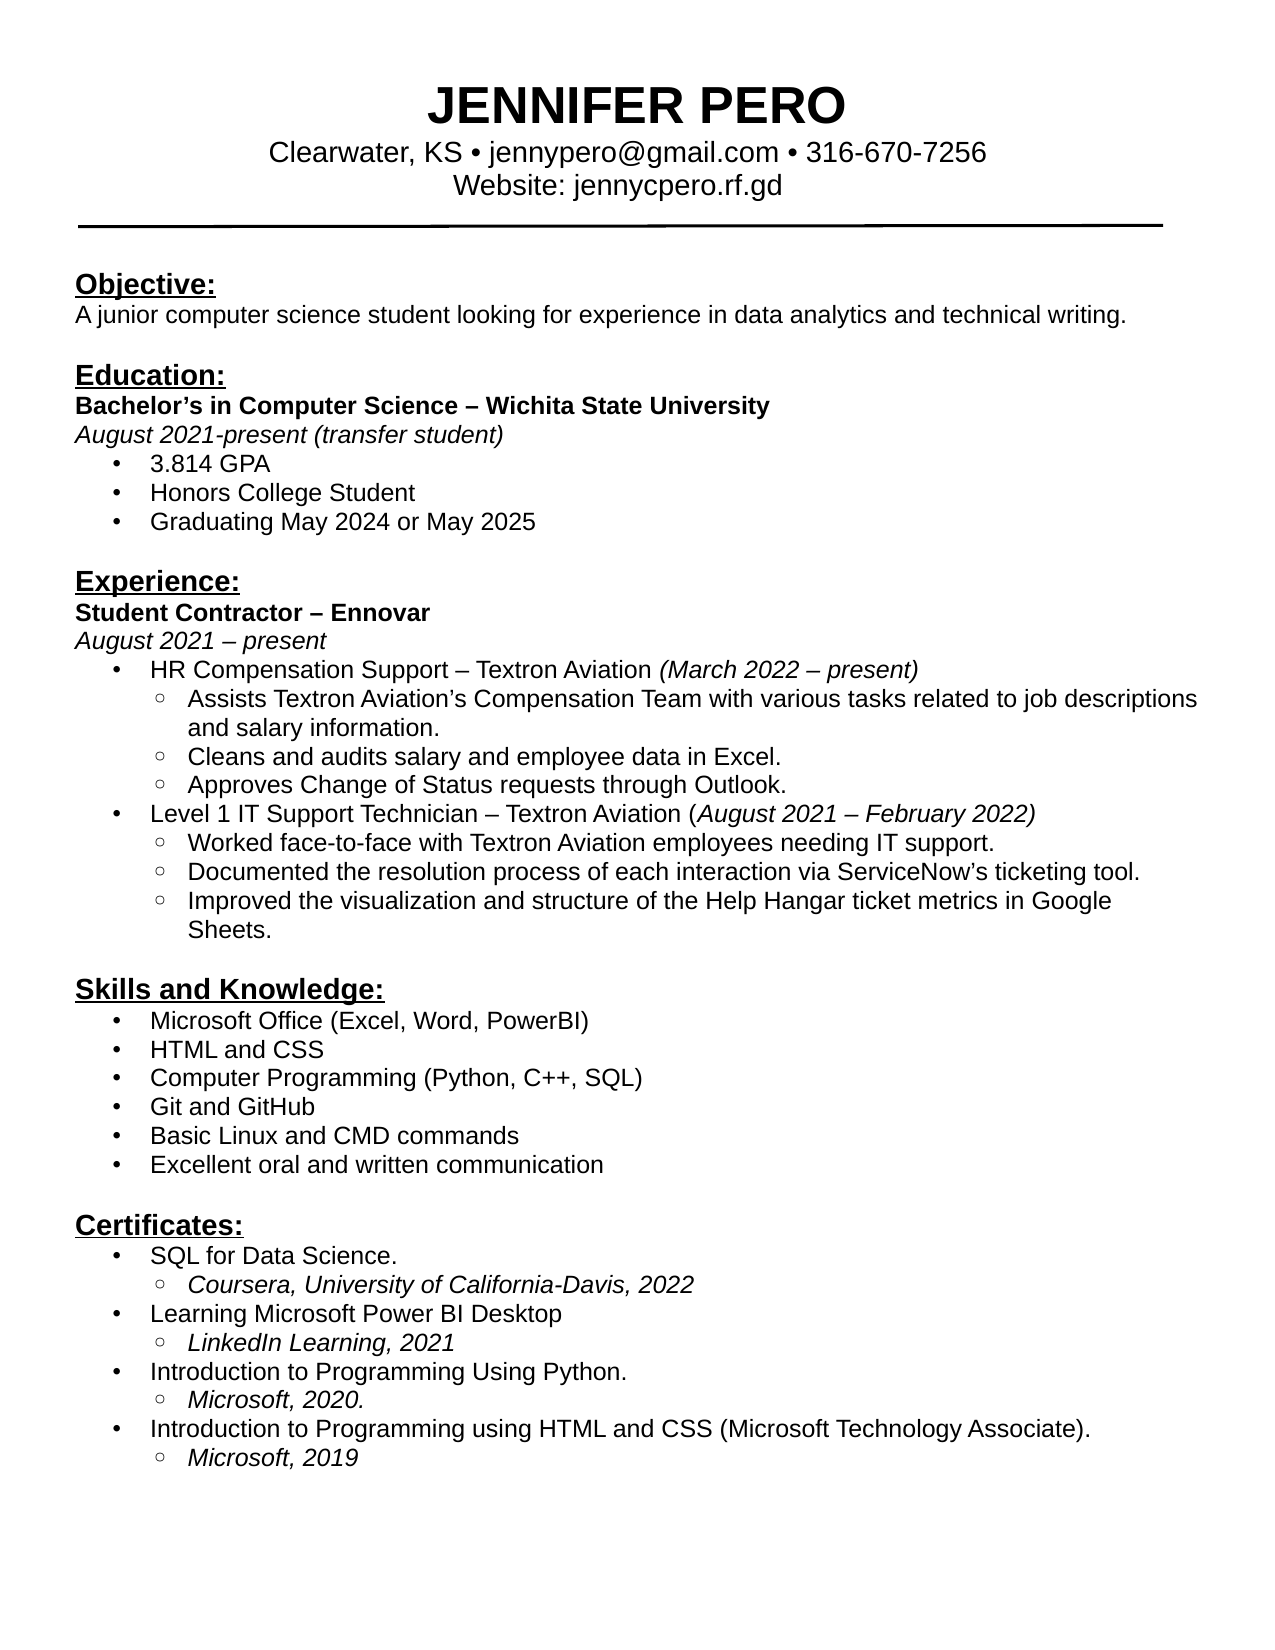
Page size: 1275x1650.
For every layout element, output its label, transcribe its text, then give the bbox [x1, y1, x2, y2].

list Introduction to Programming using HTML and CSS (Microsoft Technology Associate). [112, 1414, 1200, 1443]
text Certificates: [75, 1208, 1200, 1241]
text August 2021 – present [75, 626, 1200, 655]
list Graduating May 2024 or May 2025 [112, 506, 1200, 535]
list Documented the resolution process of each interaction via ServiceNow’s ticketing tool. [150, 857, 1200, 886]
list Microsoft, 2020. [150, 1385, 1200, 1414]
list LinkedIn Learning, 2021 [150, 1328, 1200, 1357]
list Coursera, University of California-Davis, 2022 [150, 1270, 1200, 1299]
list Learning Microsoft Power BI Desktop [112, 1299, 1200, 1328]
list Assists Textron Aviation’s Compensation Team with various tasks related to job descriptions and salary information. [150, 684, 1200, 742]
subtitle Website: jennycpero.rf.gd [75, 168, 1200, 202]
list Worked face-to-face with Textron Aviation employees needing IT support. [150, 828, 1200, 857]
subtitle Clearwater, KS • jennypero@gmail.com • 316-670-7256 [75, 135, 1200, 168]
text Experience: [75, 564, 1200, 598]
text August 2021-present (transfer student) [75, 420, 1200, 449]
list Improved the visualization and structure of the Help Hangar ticket metrics in Google Sheets. [150, 886, 1200, 943]
list SQL for Data Science. [112, 1241, 1200, 1270]
list Excellent oral and written communication [112, 1150, 1200, 1179]
list Approves Change of Status requests through Outlook. [150, 770, 1200, 799]
list Introduction to Programming Using Python. [112, 1357, 1200, 1385]
list HR Compensation Support – Textron Aviation (March 2022 – present) [112, 655, 1200, 684]
text Objective: [75, 267, 1200, 300]
list Level 1 IT Support Technician – Textron Aviation (August 2021 – February 2022) [112, 799, 1200, 828]
list Microsoft, 2019 [150, 1443, 1200, 1472]
list Cleans and audits salary and employee data in Excel. [150, 742, 1200, 770]
text A junior computer science student looking for experience in data analytics and technical writing. [75, 300, 1200, 329]
list Microsoft Office (Excel, Word, PowerBI) [112, 1006, 1200, 1034]
subtitle JENNIFER PERO [75, 75, 1200, 135]
list HTML and CSS [112, 1034, 1200, 1063]
text Student Contractor – Ennovar [75, 598, 1200, 626]
text Skills and Knowledge: [75, 972, 1200, 1006]
list Basic Linux and CMD commands [112, 1121, 1200, 1150]
text Bachelor’s in Computer Science – Wichita State University [75, 391, 1200, 420]
list Git and GitHub [112, 1092, 1200, 1121]
list Honors College Student [112, 478, 1200, 506]
list Computer Programming (Python, C++, SQL) [112, 1063, 1200, 1092]
list 3.814 GPA [112, 449, 1200, 478]
text Education: [75, 358, 1200, 391]
